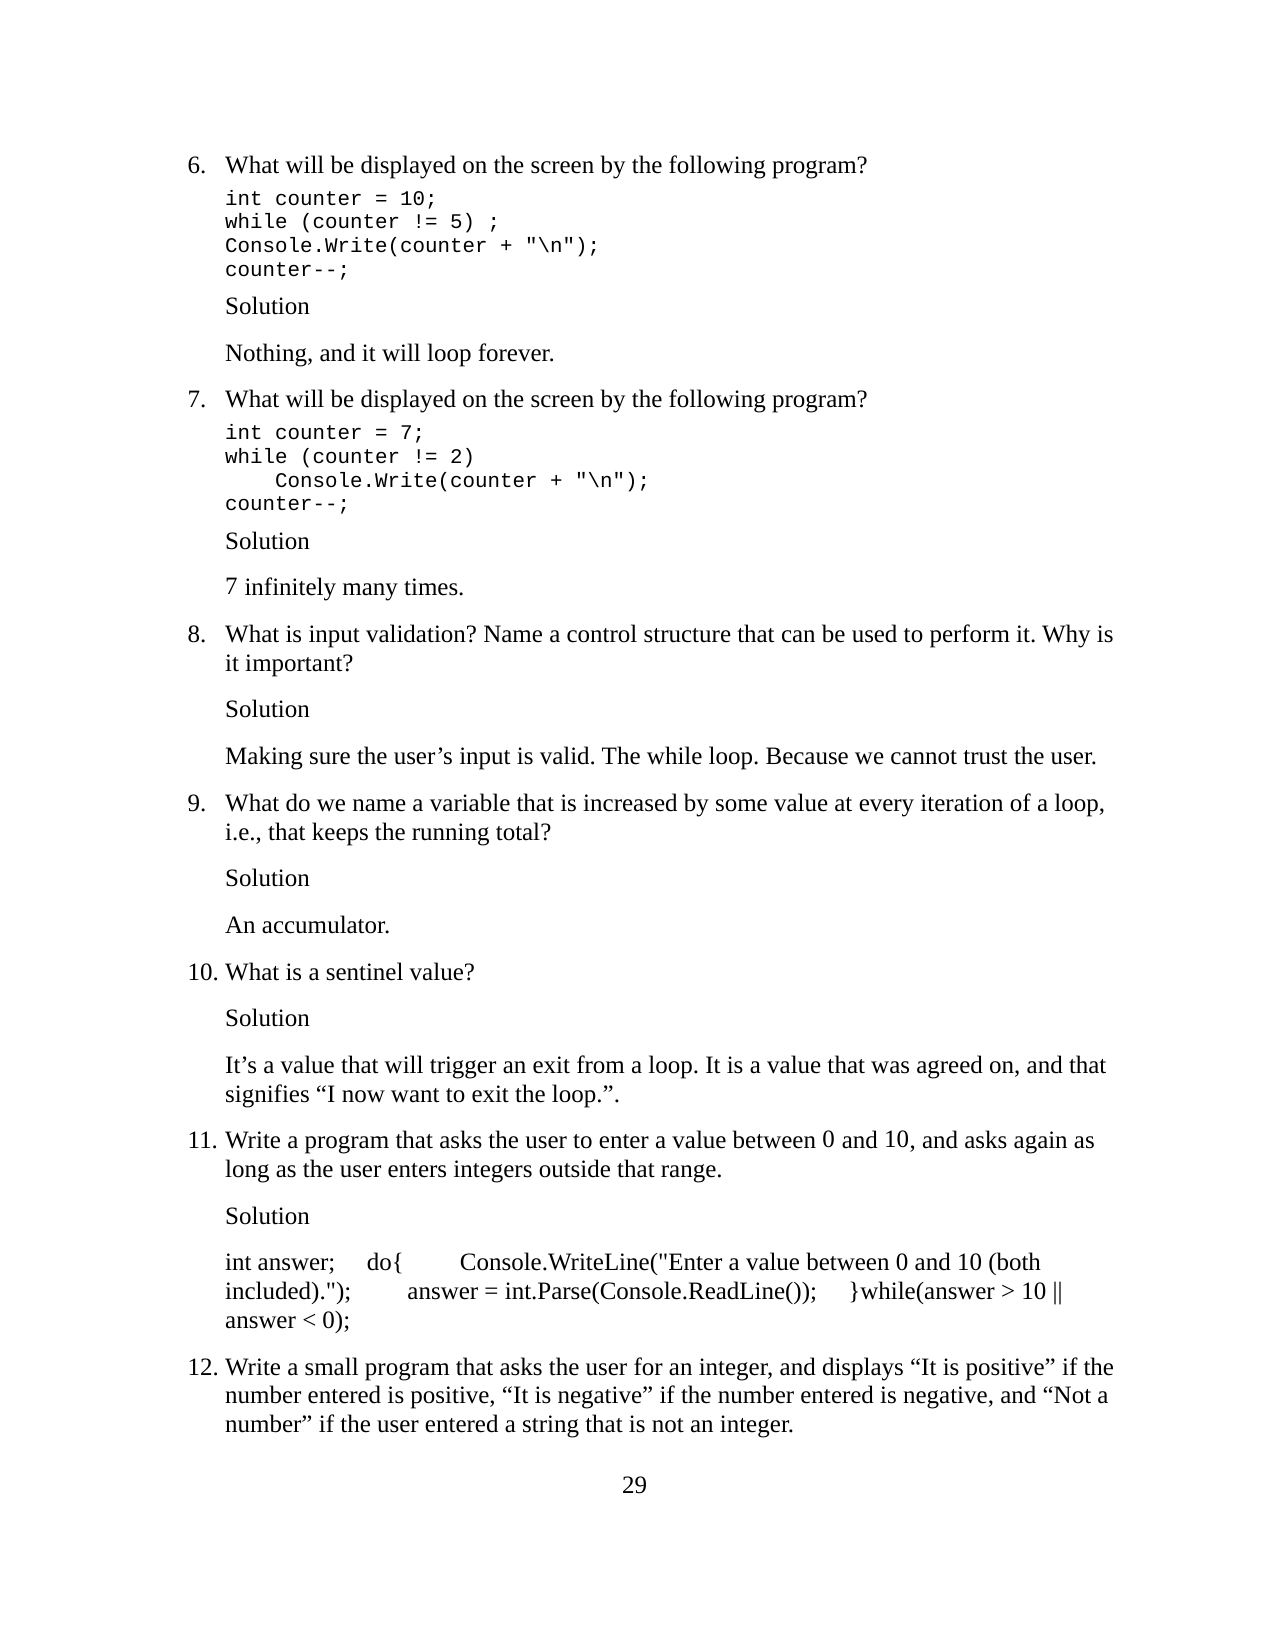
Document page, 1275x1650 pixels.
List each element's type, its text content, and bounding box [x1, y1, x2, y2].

list int answer; do{ Console.WriteLine("Enter a value between 0 and 10 (both included)."); answer = int.Parse(Console.ReadLine()); }while(answer > 10 || answer < 0); [187, 1247, 1125, 1334]
list infinitely many times. [187, 572, 1125, 601]
list Solution [187, 863, 1125, 892]
list Nothing, and it will loop forever. [187, 338, 1125, 367]
list while (counter != 2) [187, 446, 1125, 469]
list counter--; [187, 493, 1125, 517]
list int counter = 10; [187, 188, 1125, 211]
list counter--; [187, 259, 1125, 282]
list An accumulator. [187, 910, 1125, 939]
list What will be displayed on the screen by the following program? [187, 150, 1125, 179]
list Solution [187, 1003, 1125, 1032]
list What is a sentinel value? [187, 957, 1125, 985]
list int counter = 7; [187, 422, 1125, 446]
list Solution [187, 1201, 1125, 1229]
list What is input validation? Name a control structure that can be used to perform it. Why is it important? [187, 619, 1125, 677]
list Write a program that asks the user to enter a value between and , and asks again as long as the user enters integers outside that range. [187, 1125, 1125, 1183]
list Solution [187, 291, 1125, 320]
list What will be displayed on the screen by the following program? [187, 384, 1125, 413]
list It’s a value that will trigger an exit from a loop. It is a value that was agreed on, and that signifies “I now want to exit the loop.”. [187, 1050, 1125, 1107]
list Console.Write(counter + "\n"); [187, 235, 1125, 259]
list Write a small program that asks the user for an integer, and displays “It is positive” if the number entered is positive, “It is negative” if the number entered is negative, and “Not a number” if the user entered a string that is not an integer. [187, 1352, 1125, 1438]
list Solution [187, 526, 1125, 554]
list Console.Write(counter + "\n"); [187, 469, 1125, 493]
list Making sure the user’s input is valid. The while loop. Because we cannot trust the user. [187, 741, 1125, 770]
list while (counter != 5) ; [187, 211, 1125, 235]
list Solution [187, 694, 1125, 723]
list What do we name a variable that is increased by some value at every iteration of a loop, i.e., that keeps the running total? [187, 788, 1125, 845]
